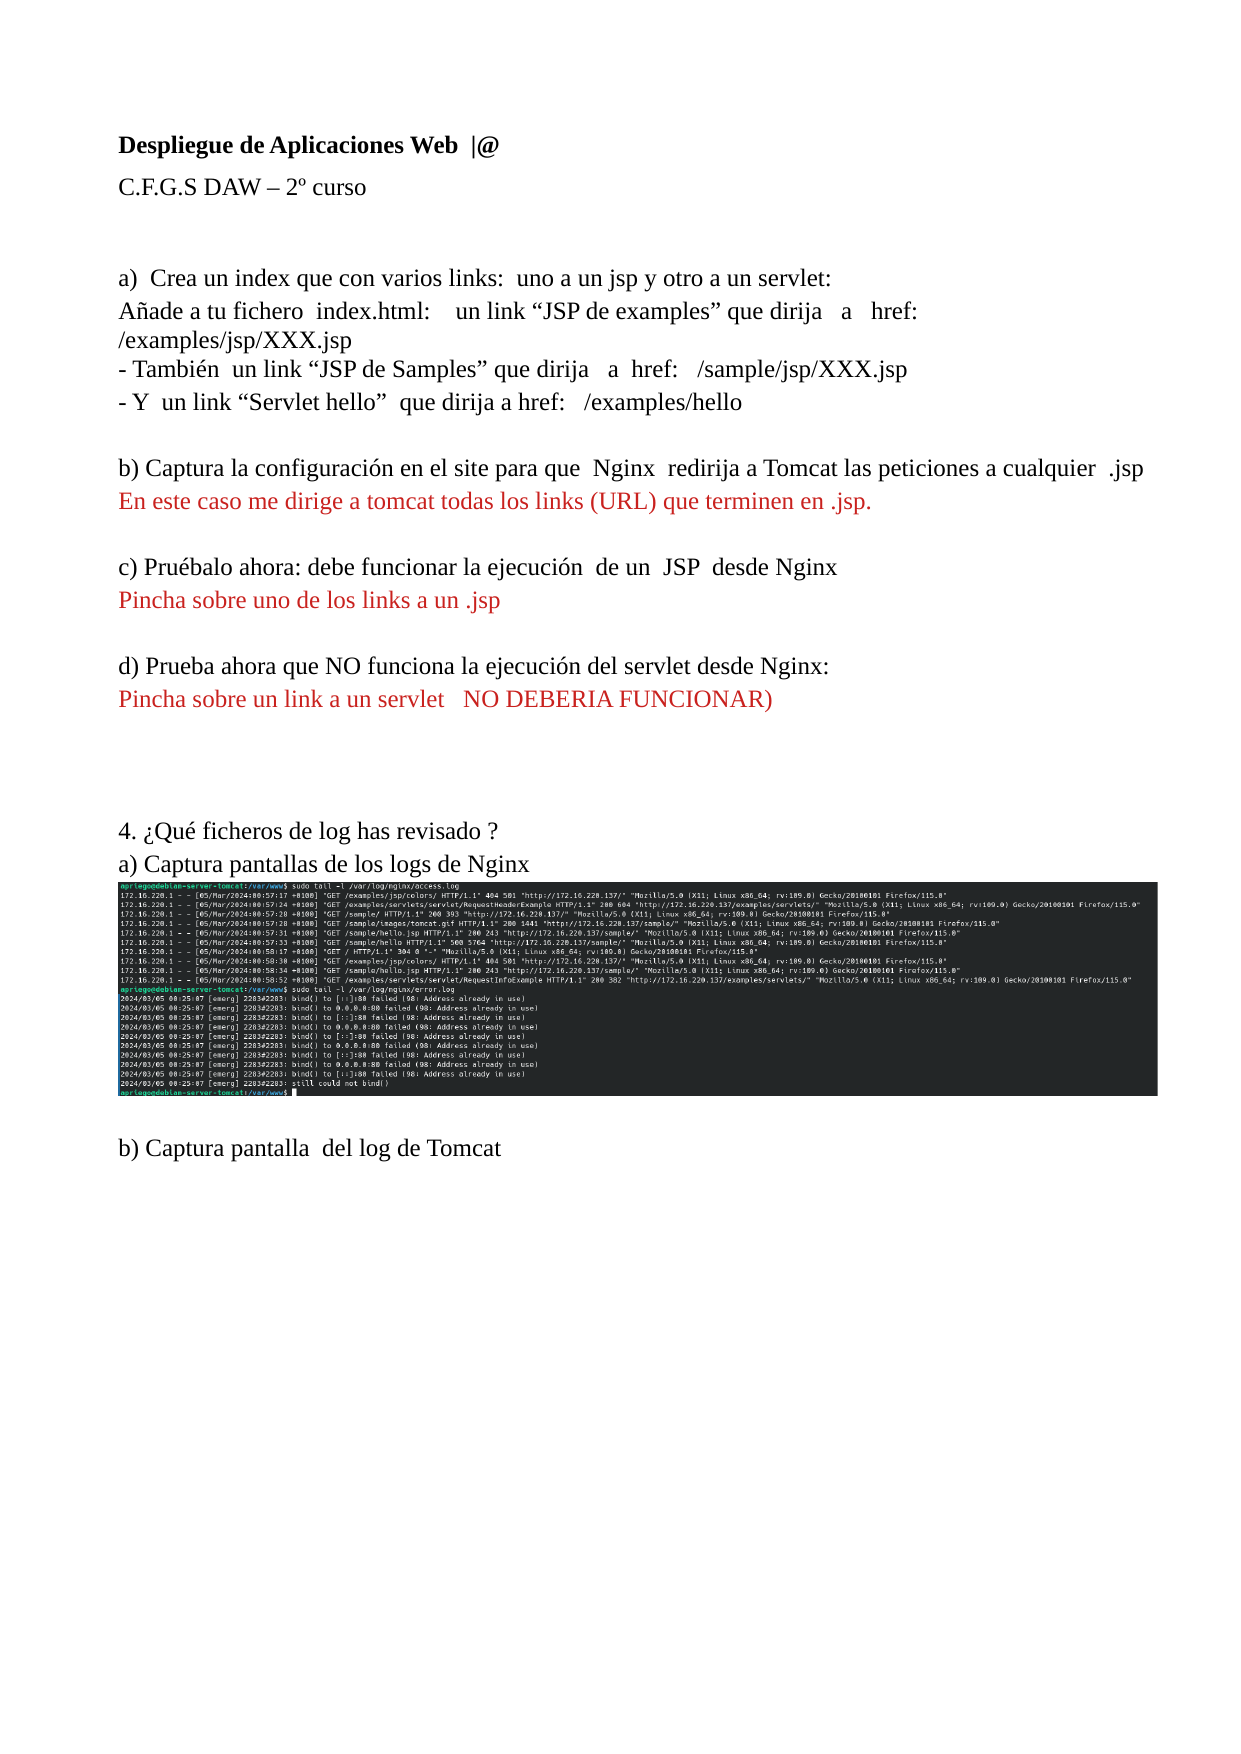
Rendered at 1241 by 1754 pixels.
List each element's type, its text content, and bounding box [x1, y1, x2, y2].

text c) Pruébalo ahora: debe funcionar la ejecución de un JSP desde Nginx [118, 552, 1158, 581]
text d) Prueba ahora que NO funciona la ejecución del servlet desde Nginx: [118, 651, 1158, 679]
text b) Captura la configuración en el site para que Nginx redirija a Tomcat las peticiones a cualquier .jsp [118, 453, 1158, 481]
text a) Crea un index que con varios links: uno a un jsp y otro a un servlet: [118, 263, 1158, 292]
text En este caso me dirige a tomcat todas los links (URL) que terminen en .jsp. [118, 486, 1158, 514]
text - También un link “JSP de Samples” que dirija a href: /sample/jsp/XXX.jsp [118, 354, 1158, 382]
text - Y un link “Servlet hello” que dirija a href: /examples/hello [118, 387, 1158, 415]
text Añade a tu fichero index.html: un link “JSP de examples” que dirija a href: /examples/jsp/XXX.jsp [118, 296, 1158, 354]
text Pincha sobre uno de los links a un .jsp [118, 585, 1158, 613]
text b) Captura pantalla del log de Tomcat [118, 1133, 1158, 1162]
picture [118, 882, 1158, 1096]
text Pincha sobre un link a un servlet NO DEBERIA FUNCIONAR) [118, 684, 1158, 746]
text 4. ¿Qué ficheros de log has revisado ? a) Captura pantallas de los logs de Nginx [118, 816, 1158, 878]
